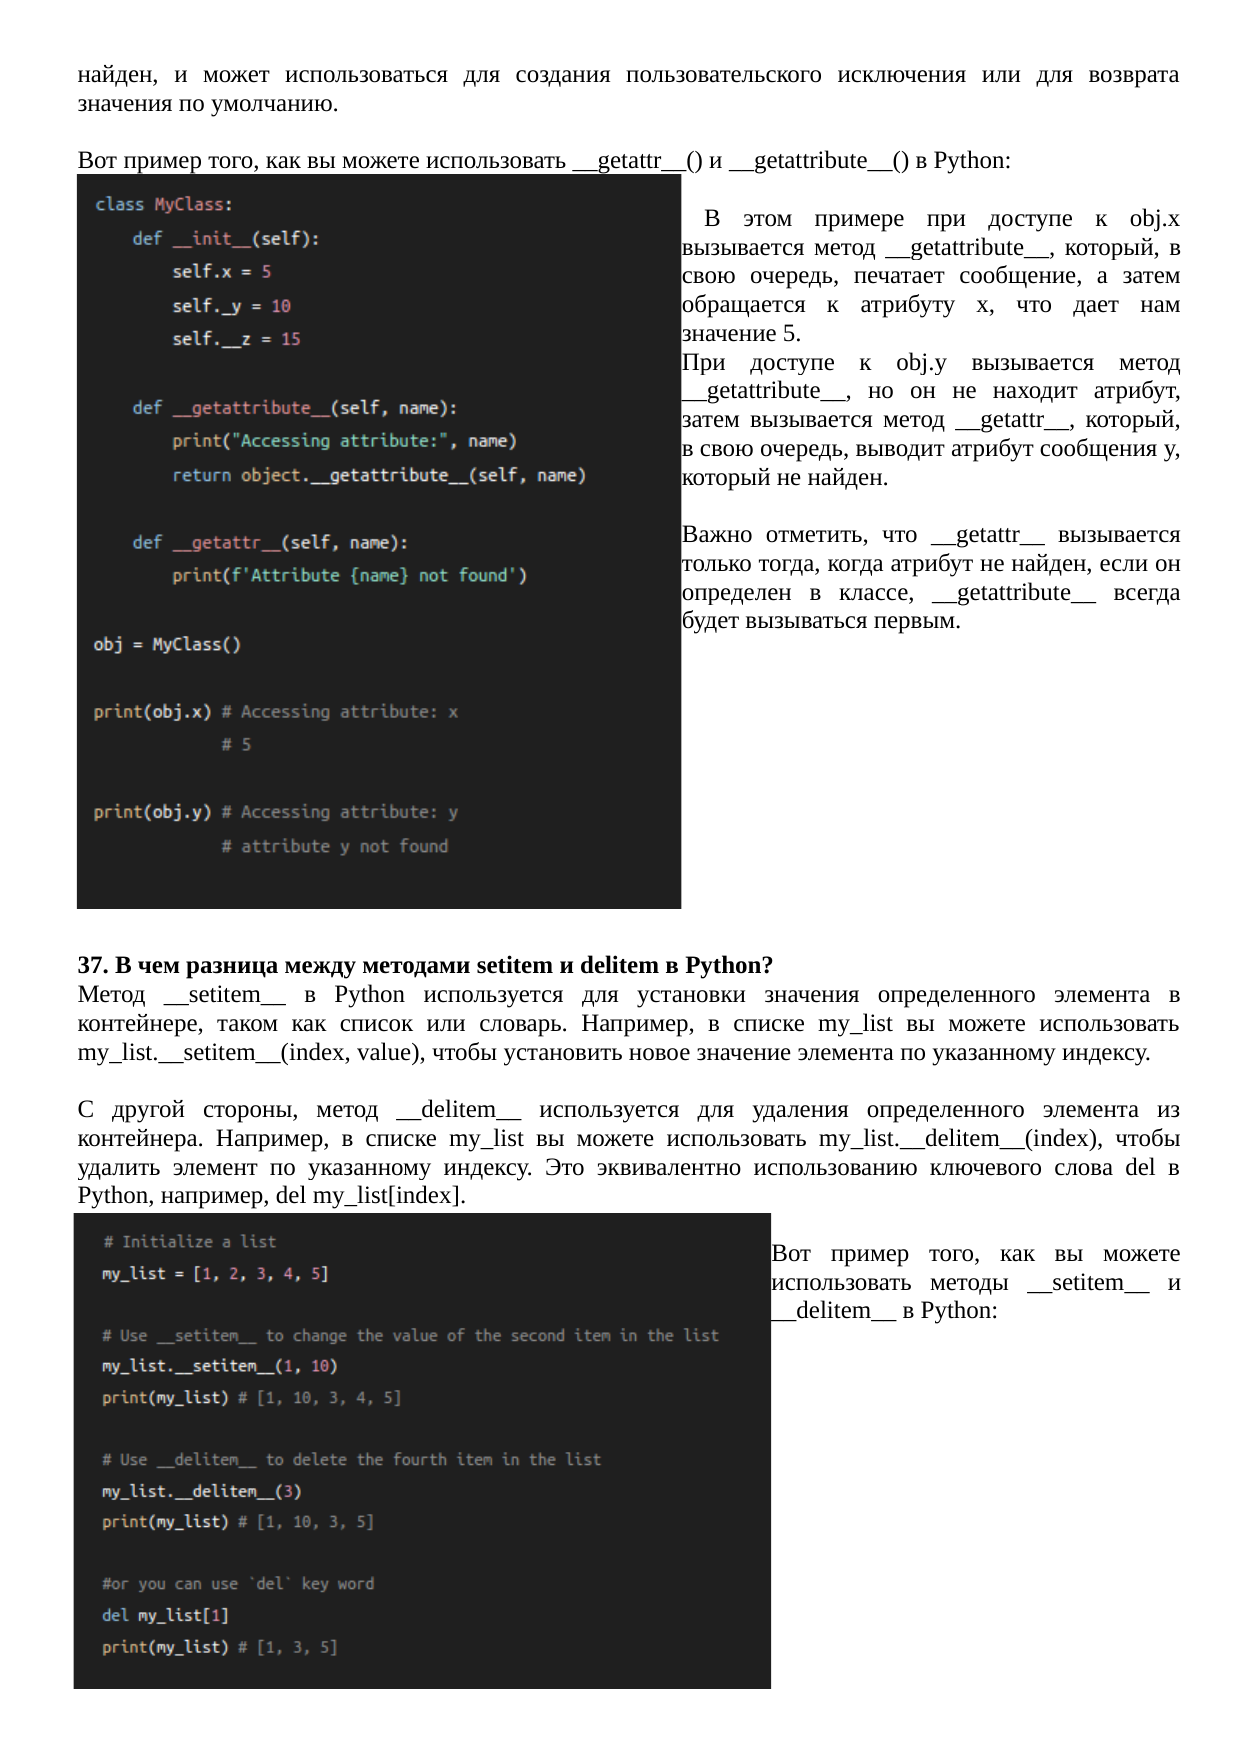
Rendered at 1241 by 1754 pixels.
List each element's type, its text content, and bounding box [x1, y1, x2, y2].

text найден, и может использоваться для создания пользовательского исключения или для возврата значения по умолчанию. [77, 59, 1181, 117]
text Метод __setitem__ в Python используется для установки значения определенного элемента в контейнере, таком как список или словарь. Например, в списке my_list вы можете использовать my_list.__setitem__(index, value), чтобы установить новое значение элемента по указанному индексу. [77, 979, 1181, 1065]
text 37. В чем разница между методами setitem и delitem в Python? [77, 950, 1181, 979]
picture [76, 174, 682, 909]
text В этом примере при доступе к obj.x вызывается метод __getattribute__, который, в свою очередь, печатает сообщение, а затем обращается к атрибуту x, что дает нам значение 5. [682, 203, 1181, 347]
picture [73, 1213, 772, 1689]
text С другой стороны, метод __delitem__ используется для удаления определенного элемента из контейнера. Например, в списке my_list вы можете использовать my_list.__delitem__(index), чтобы удалить элемент по указанному индексу. Это эквивалентно использованию ключевого слова del в Python, например, del my_list[index]. [77, 1094, 1181, 1209]
text При доступе к obj.y вызывается метод __getattribute__, но он не находит атрибут, затем вызывается метод __getattr__, который, в свою очередь, выводит атрибут сообщения y, который не найден. [682, 347, 1181, 490]
text Важно отметить, что __getattr__ вызывается только тогда, когда атрибут не найден, если он определен в классе, __getattribute__ всегда будет вызываться первым. [682, 519, 1181, 634]
text Вот пример того, как вы можете использовать методы __setitem__ и __delitem__ в Python: [772, 1238, 1181, 1324]
text Вот пример того, как вы можете использовать __getattr__() и __getattribute__() в Python: [77, 145, 1181, 174]
